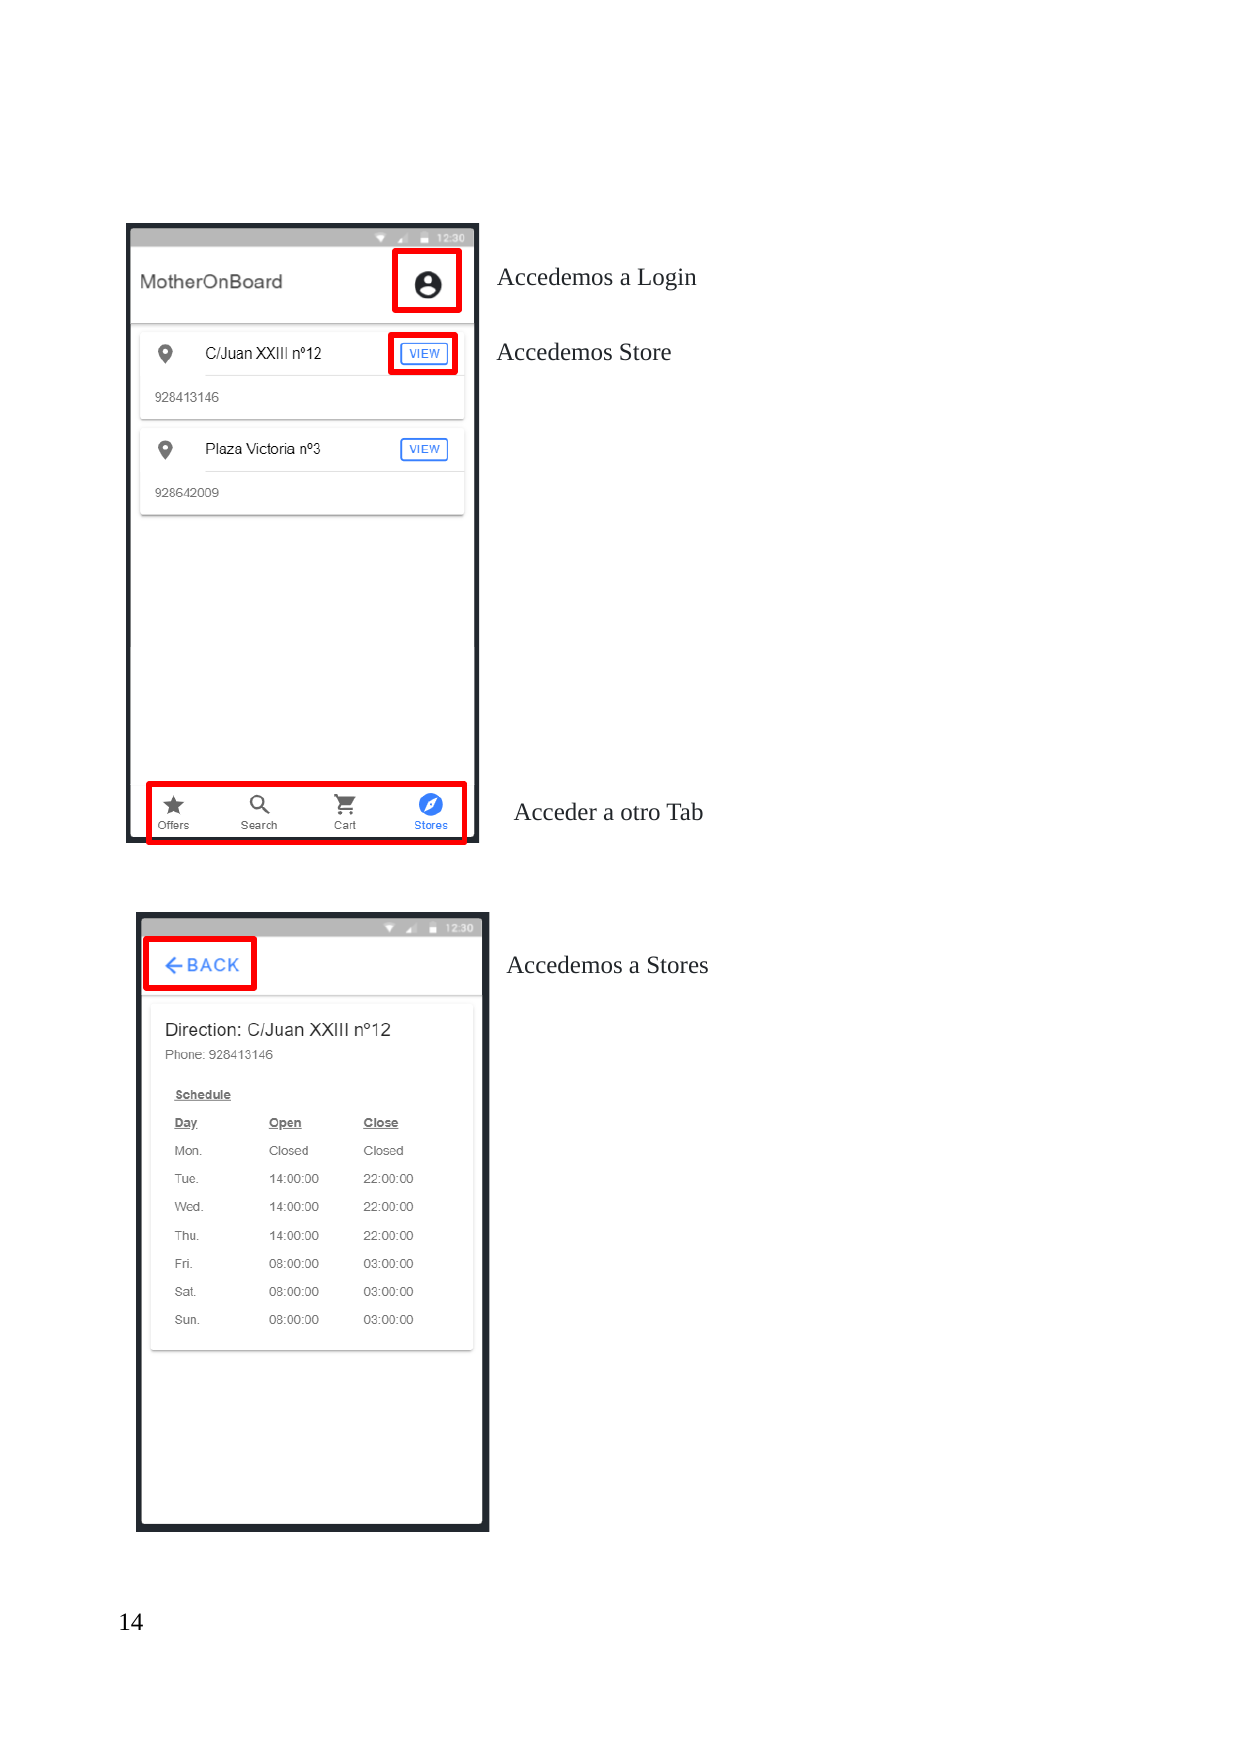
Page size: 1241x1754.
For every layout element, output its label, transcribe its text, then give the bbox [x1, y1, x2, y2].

picture [136, 912, 490, 1532]
text [118, 942, 136, 981]
text Accedemos a Stores [490, 942, 1122, 981]
text [118, 329, 126, 367]
text Accedemos a Login [480, 262, 1122, 291]
picture [152, 787, 462, 840]
text Acceder a otro Tab [480, 789, 1122, 827]
text Accedemos Store [480, 329, 1122, 367]
picture [126, 223, 480, 843]
